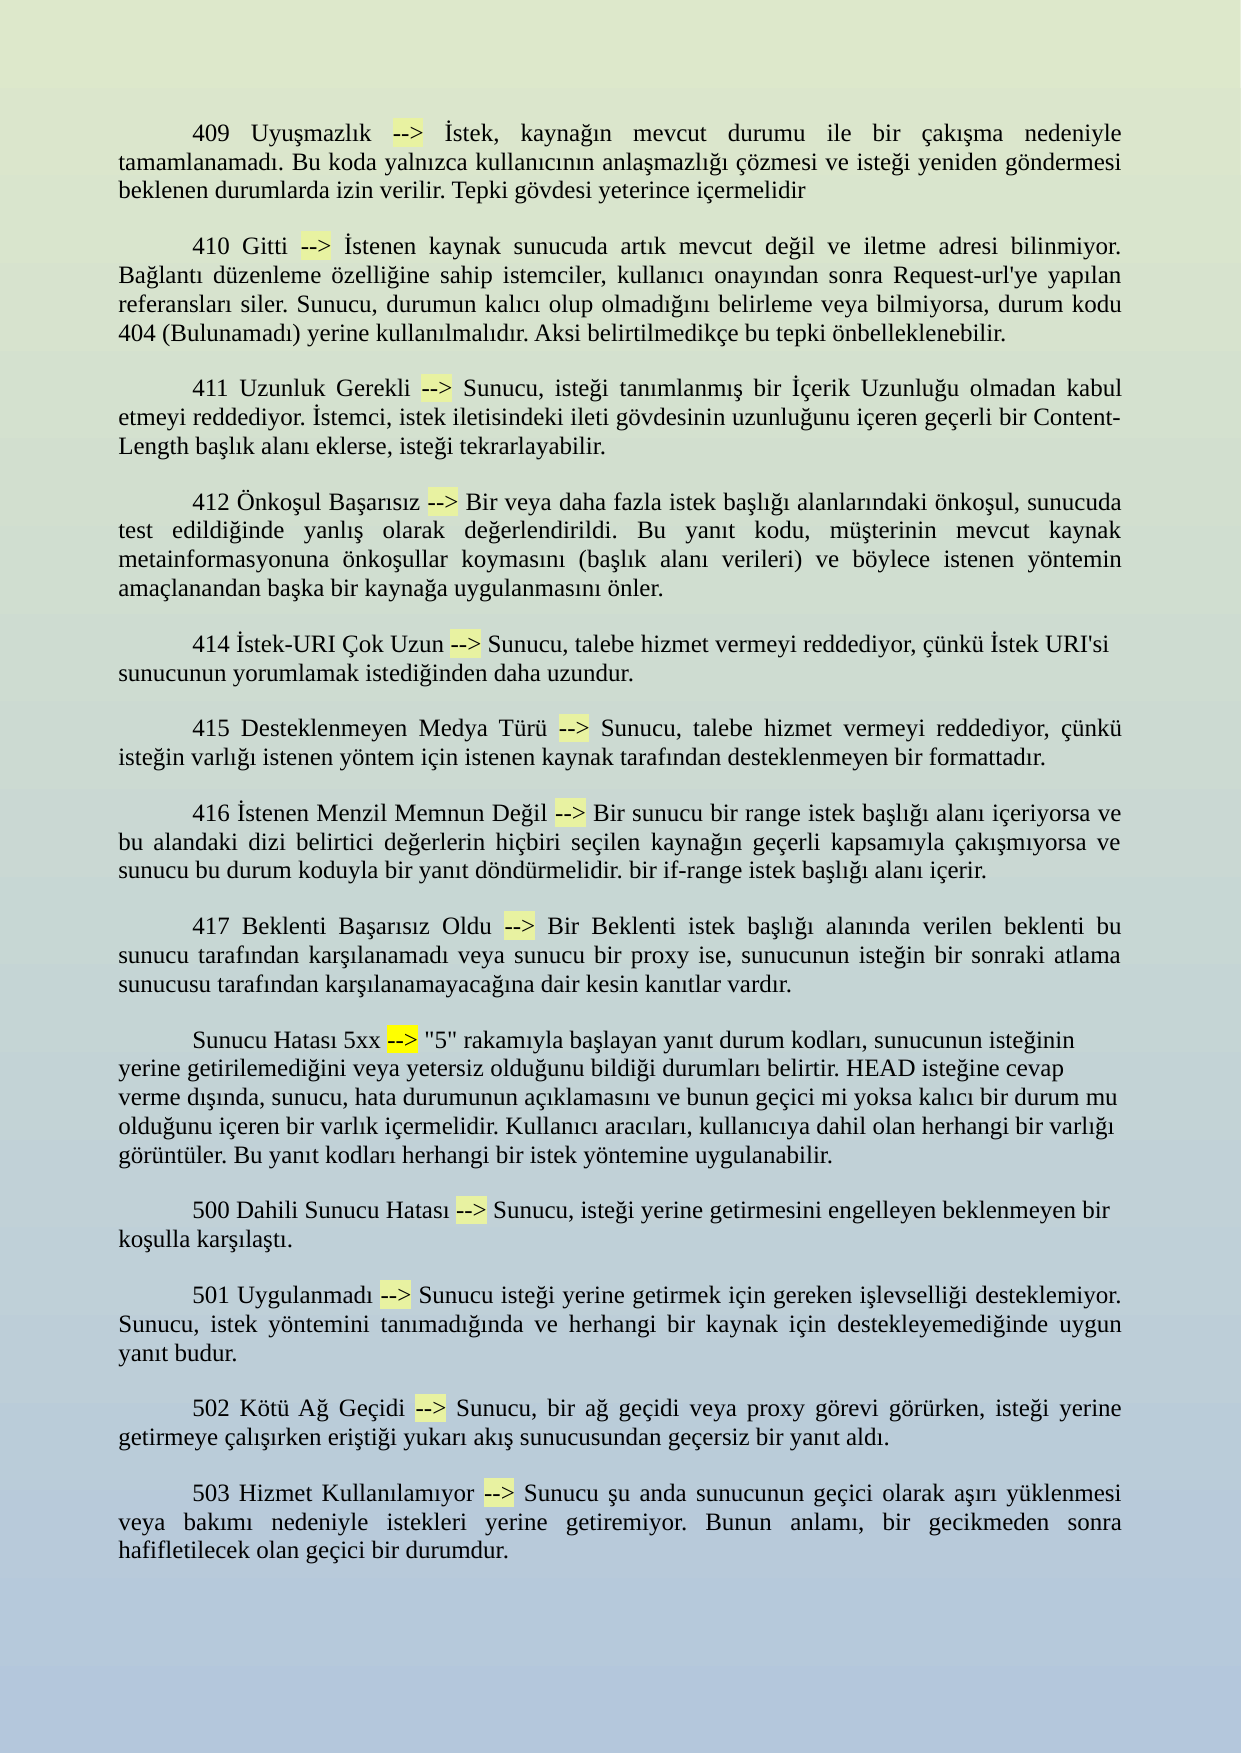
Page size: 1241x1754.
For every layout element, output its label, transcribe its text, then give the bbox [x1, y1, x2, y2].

subtitle 500 Dahili Sunucu Hatası --> Sunucu, isteği yerine getirmesini engelleyen beklenmeyen bir koşulla karşılaştı. [118, 1196, 1122, 1253]
subtitle 411 Uzunluk Gerekli --> Sunucu, isteği tanımlanmış bir İçerik Uzunluğu olmadan kabul etmeyi reddediyor. İstemci, istek iletisindeki ileti gövdesinin uzunluğunu içeren geçerli bir Content-Length başlık alanı eklerse, isteği tekrarlayabilir. [118, 373, 1122, 460]
subtitle 502 Kötü Ağ Geçidi --> Sunucu, bir ağ geçidi veya proxy görevi görürken, isteği yerine getirmeye çalışırken eriştiği yukarı akış sunucusundan geçersiz bir yanıt aldı. [118, 1393, 1122, 1451]
subtitle 412 Önkoşul Başarısız --> Bir veya daha fazla istek başlığı alanlarındaki önkoşul, sunucuda test edildiğinde yanlış olarak değerlendirildi. Bu yanıt kodu, müşterinin mevcut kaynak metainformasyonuna önkoşullar koymasını (başlık alanı verileri) ve böylece istenen yöntemin amaçlanandan başka bir kaynağa uygulanmasını önler. [118, 487, 1122, 602]
subtitle 410 Gitti --> İstenen kaynak sunucuda artık mevcut değil ve iletme adresi bilinmiyor. Bağlantı düzenleme özelliğine sahip istemciler, kullanıcı onayından sonra Request-url'ye yapılan referansları siler. Sunucu, durumun kalıcı olup olmadığını belirleme veya bilmiyorsa, durum kodu 404 (Bulunamadı) yerine kullanılmalıdır. Aksi belirtilmedikçe bu tepki önbelleklenebilir. [118, 231, 1122, 346]
subtitle 409 Uyuşmazlık --> İstek, kaynağın mevcut durumu ile bir çakışma nedeniyle tamamlanamadı. Bu koda yalnızca kullanıcının anlaşmazlığı çözmesi ve isteği yeniden göndermesi beklenen durumlarda izin verilir. Tepki gövdesi yeterince içermelidir [118, 118, 1122, 204]
subtitle 503 Hizmet Kullanılamıyor --> Sunucu şu anda sunucunun geçici olarak aşırı yüklenmesi veya bakımı nedeniyle istekleri yerine getiremiyor. Bunun anlamı, bir gecikmeden sonra hafifletilecek olan geçici bir durumdur. [118, 1478, 1122, 1564]
subtitle 501 Uygulanmadı --> Sunucu isteği yerine getirmek için gereken işlevselliği desteklemiyor. Sunucu, istek yöntemini tanımadığında ve herhangi bir kaynak için destekleyemediğinde uygun yanıt budur. [118, 1280, 1122, 1366]
subtitle 415 Desteklenmeyen Medya Türü --> Sunucu, talebe hizmet vermeyi reddediyor, çünkü isteğin varlığı istenen yöntem için istenen kaynak tarafından desteklenmeyen bir formattadır. [118, 713, 1122, 771]
subtitle 417 Beklenti Başarısız Oldu --> Bir Beklenti istek başlığı alanında verilen beklenti bu sunucu tarafından karşılanamadı veya sunucu bir proxy ise, sunucunun isteğin bir sonraki atlama sunucusu tarafından karşılanamayacağına dair kesin kanıtlar vardır. [118, 911, 1122, 998]
subtitle 414 İstek-URI Çok Uzun --> Sunucu, talebe hizmet vermeyi reddediyor, çünkü İstek URI'si sunucunun yorumlamak istediğinden daha uzundur. [118, 629, 1122, 686]
subtitle Sunucu Hatası 5xx --> "5" rakamıyla başlayan yanıt durum kodları, sunucunun isteğinin yerine getirilemediğini veya yetersiz olduğunu bildiği durumları belirtir. HEAD isteğine cevap verme dışında, sunucu, hata durumunun açıklamasını ve bunun geçici mi yoksa kalıcı bir durum mu olduğunu içeren bir varlık içermelidir. Kullanıcı aracıları, kullanıcıya dahil olan herhangi bir varlığı görüntüler. Bu yanıt kodları herhangi bir istek yöntemine uygulanabilir. [118, 1025, 1122, 1168]
subtitle 416 İstenen Menzil Memnun Değil --> Bir sunucu bir range istek başlığı alanı içeriyorsa ve bu alandaki dizi belirtici değerlerin hiçbiri seçilen kaynağın geçerli kapsamıyla çakışmıyorsa ve sunucu bu durum koduyla bir yanıt döndürmelidir. bir if-range istek başlığı alanı içerir. [118, 798, 1122, 884]
